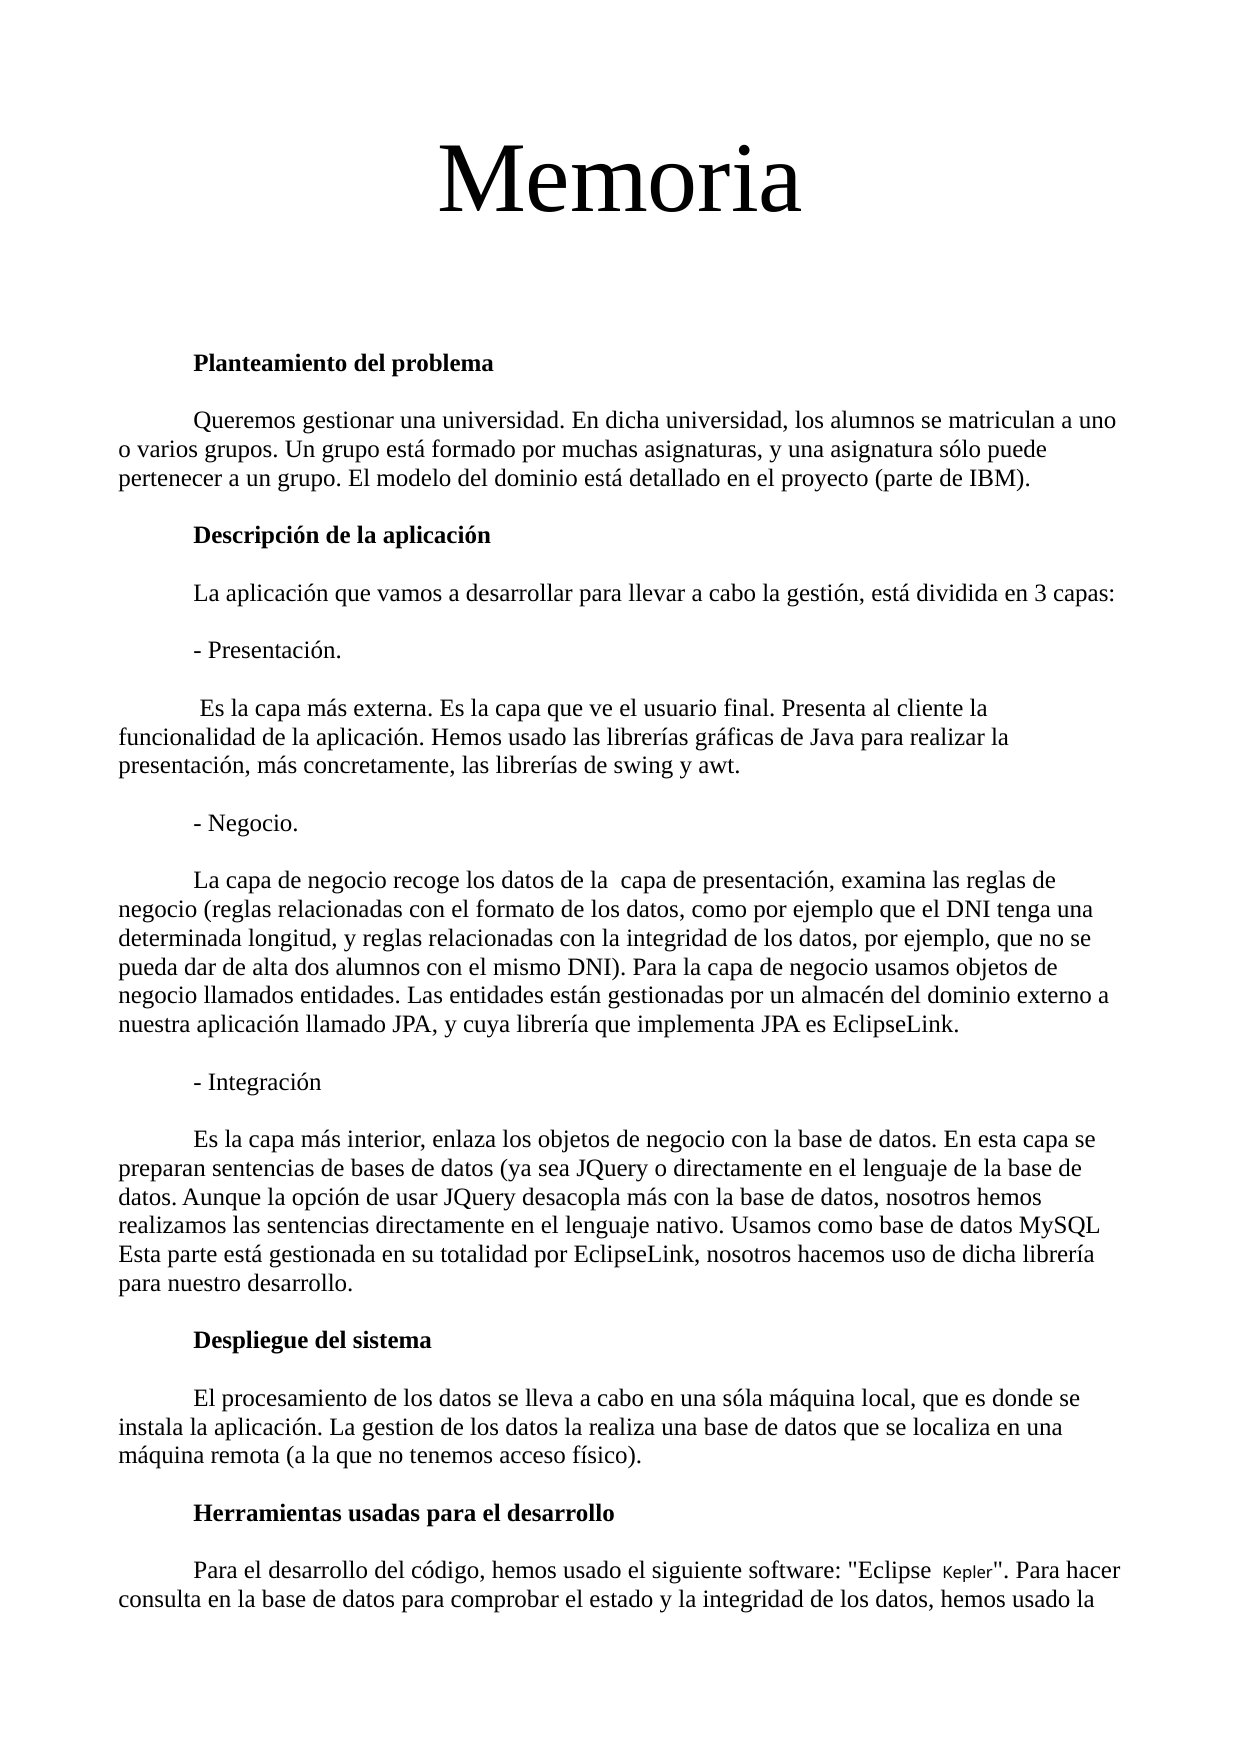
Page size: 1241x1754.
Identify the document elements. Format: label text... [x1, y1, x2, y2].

text El procesamiento de los datos se lleva a cabo en una sóla máquina local, que es donde se instala la aplicación. La gestion de los datos la realiza una base de datos que se localiza en una máquina remota (a la que no tenemos acceso físico). [118, 1383, 1122, 1469]
text - Integración [118, 1067, 1122, 1096]
text Queremos gestionar una universidad. En dicha universidad, los alumnos se matriculan a uno o varios grupos. Un grupo está formado por muchas asignaturas, y una asignatura sólo puede pertenecer a un grupo. El modelo del dominio está detallado en el proyecto (parte de IBM). [118, 406, 1122, 492]
text Para el desarrollo del código, hemos usado el siguiente software: "Eclipse Kepler". Para hacer consulta en la base de datos para comprobar el estado y la integridad de los datos, hemos usado la [118, 1556, 1122, 1613]
text Herramientas usadas para el desarrollo [118, 1498, 1122, 1527]
text La capa de negocio recoge los datos de la capa de presentación, examina las reglas de negocio (reglas relacionadas con el formato de los datos, como por ejemplo que el DNI tenga una determinada longitud, y reglas relacionadas con la integridad de los datos, por ejemplo, que no se pueda dar de alta dos alumnos con el mismo DNI). Para la capa de negocio usamos objetos de negocio llamados entidades. Las entidades están gestionadas por un almacén del dominio externo a nuestra aplicación llamado JPA, y cuya librería que implementa JPA es EclipseLink. [118, 866, 1122, 1038]
text Descripción de la aplicación [118, 521, 1122, 549]
text - Negocio. [118, 808, 1122, 837]
text Es la capa más interior, enlaza los objetos de negocio con la base de datos. En esta capa se preparan sentencias de bases de datos (ya sea JQuery o directamente en el lenguaje de la base de datos. Aunque la opción de usar JQuery desacopla más con la base de datos, nosotros hemos realizamos las sentencias directamente en el lenguaje nativo. Usamos como base de datos MySQL Esta parte está gestionada en su totalidad por EclipseLink, nosotros hacemos uso de dicha librería para nuestro desarrollo. [118, 1124, 1122, 1297]
text Memoria [118, 118, 1122, 233]
text - Presentación. [118, 636, 1122, 664]
text Es la capa más externa. Es la capa que ve el usuario final. Presenta al cliente la funcionalidad de la aplicación. Hemos usado las librerías gráficas de Java para realizar la presentación, más concretamente, las librerías de swing y awt. [118, 693, 1122, 779]
text La aplicación que vamos a desarrollar para llevar a cabo la gestión, está dividida en 3 capas: [118, 578, 1122, 607]
text Planteamiento del problema [118, 348, 1122, 377]
text Despliegue del sistema [118, 1326, 1122, 1354]
